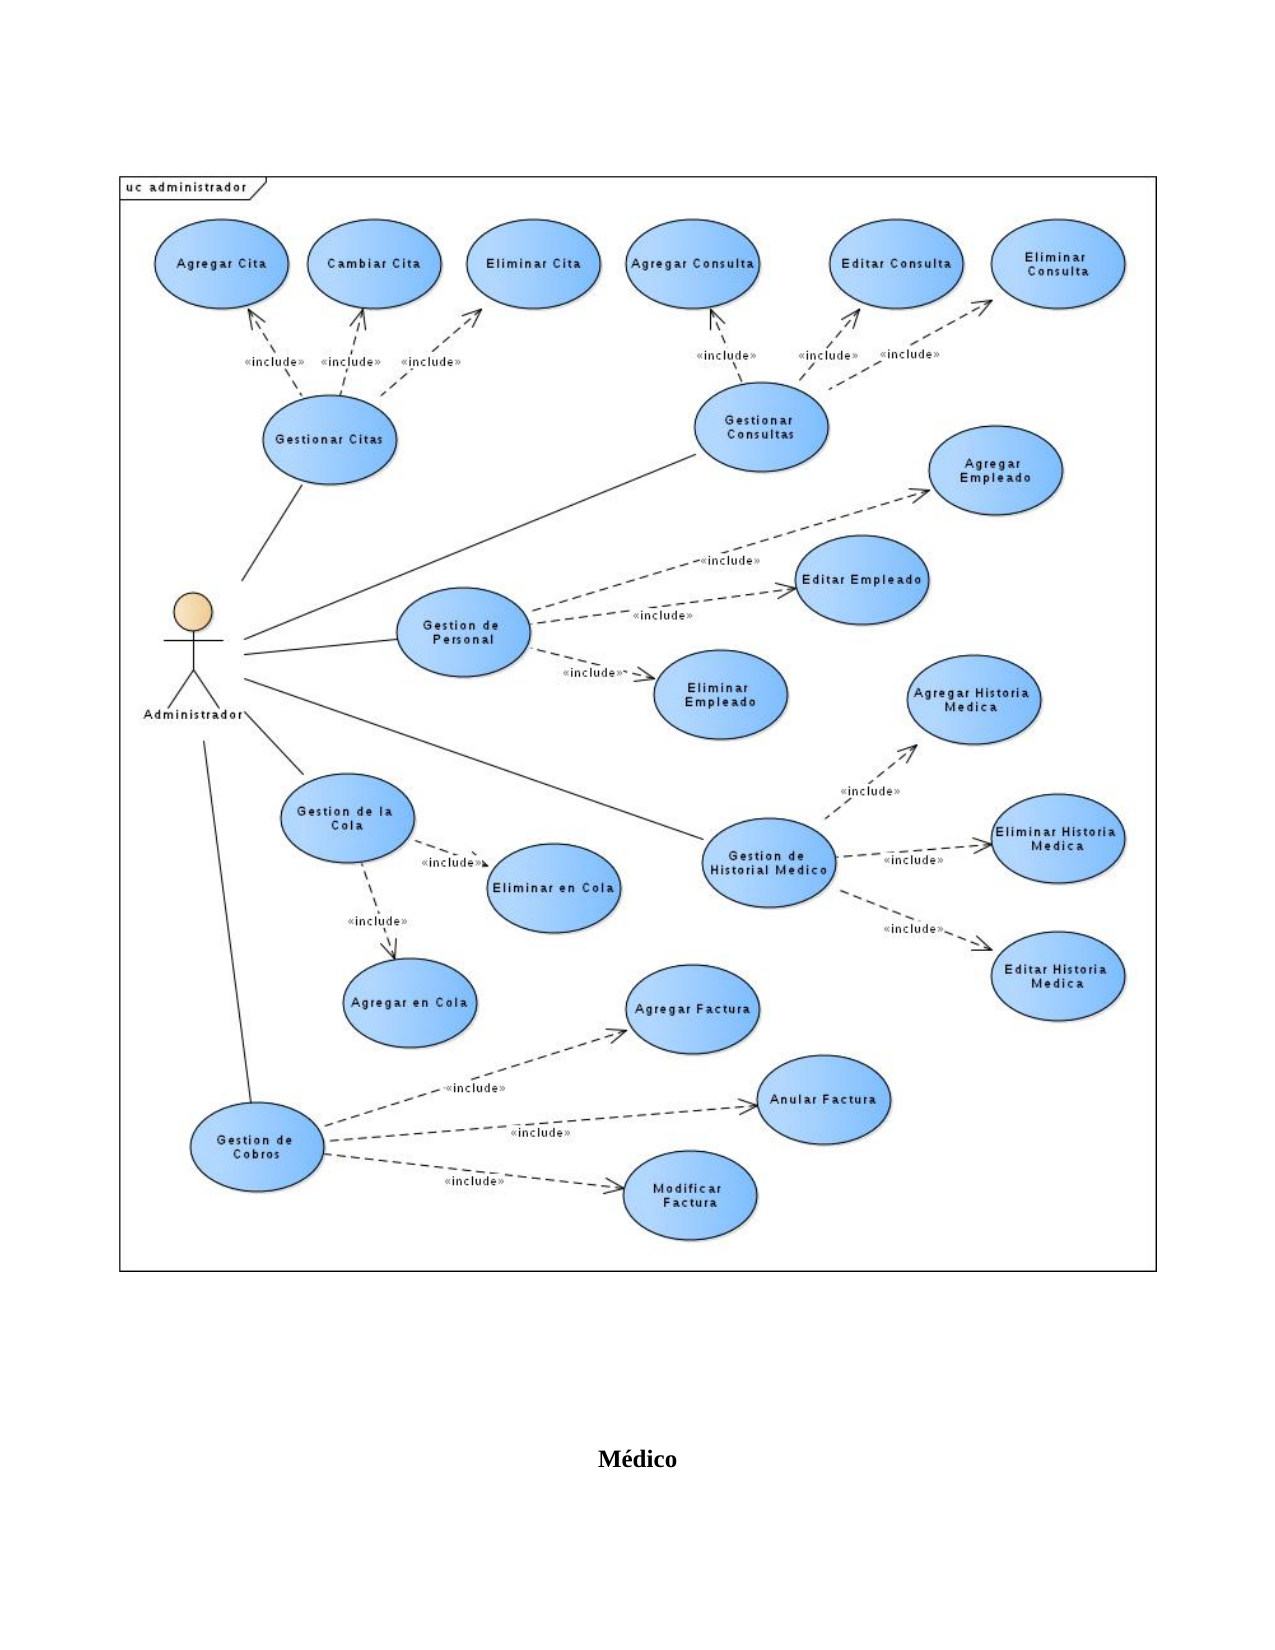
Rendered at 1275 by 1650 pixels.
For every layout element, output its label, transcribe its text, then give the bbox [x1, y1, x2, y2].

text Médico [118, 1444, 1157, 1473]
picture [118, 175, 1157, 1272]
